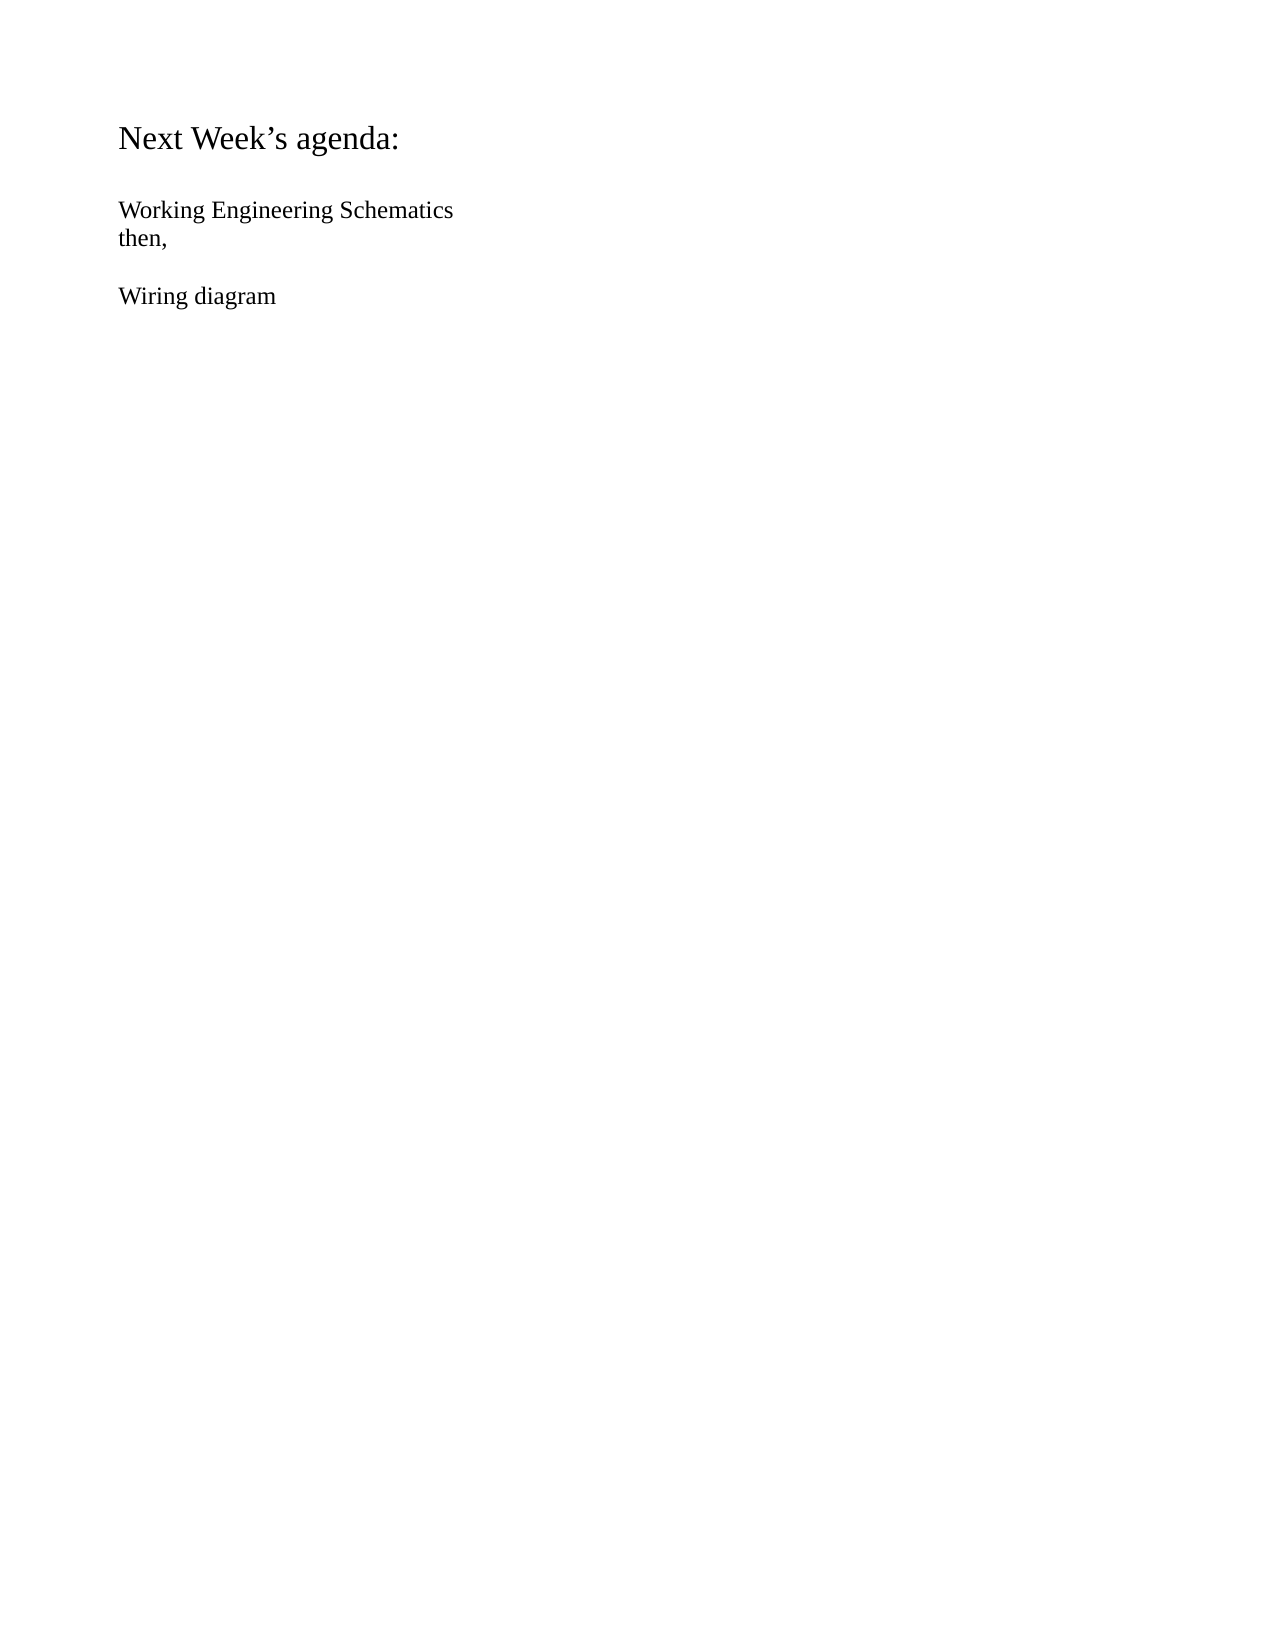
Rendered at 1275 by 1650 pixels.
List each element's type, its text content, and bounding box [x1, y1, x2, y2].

text Wiring diagram [118, 281, 1157, 310]
text Working Engineering Schematics [118, 195, 1157, 223]
text Next Week’s agenda: [118, 118, 1157, 156]
text then, [118, 223, 1157, 252]
